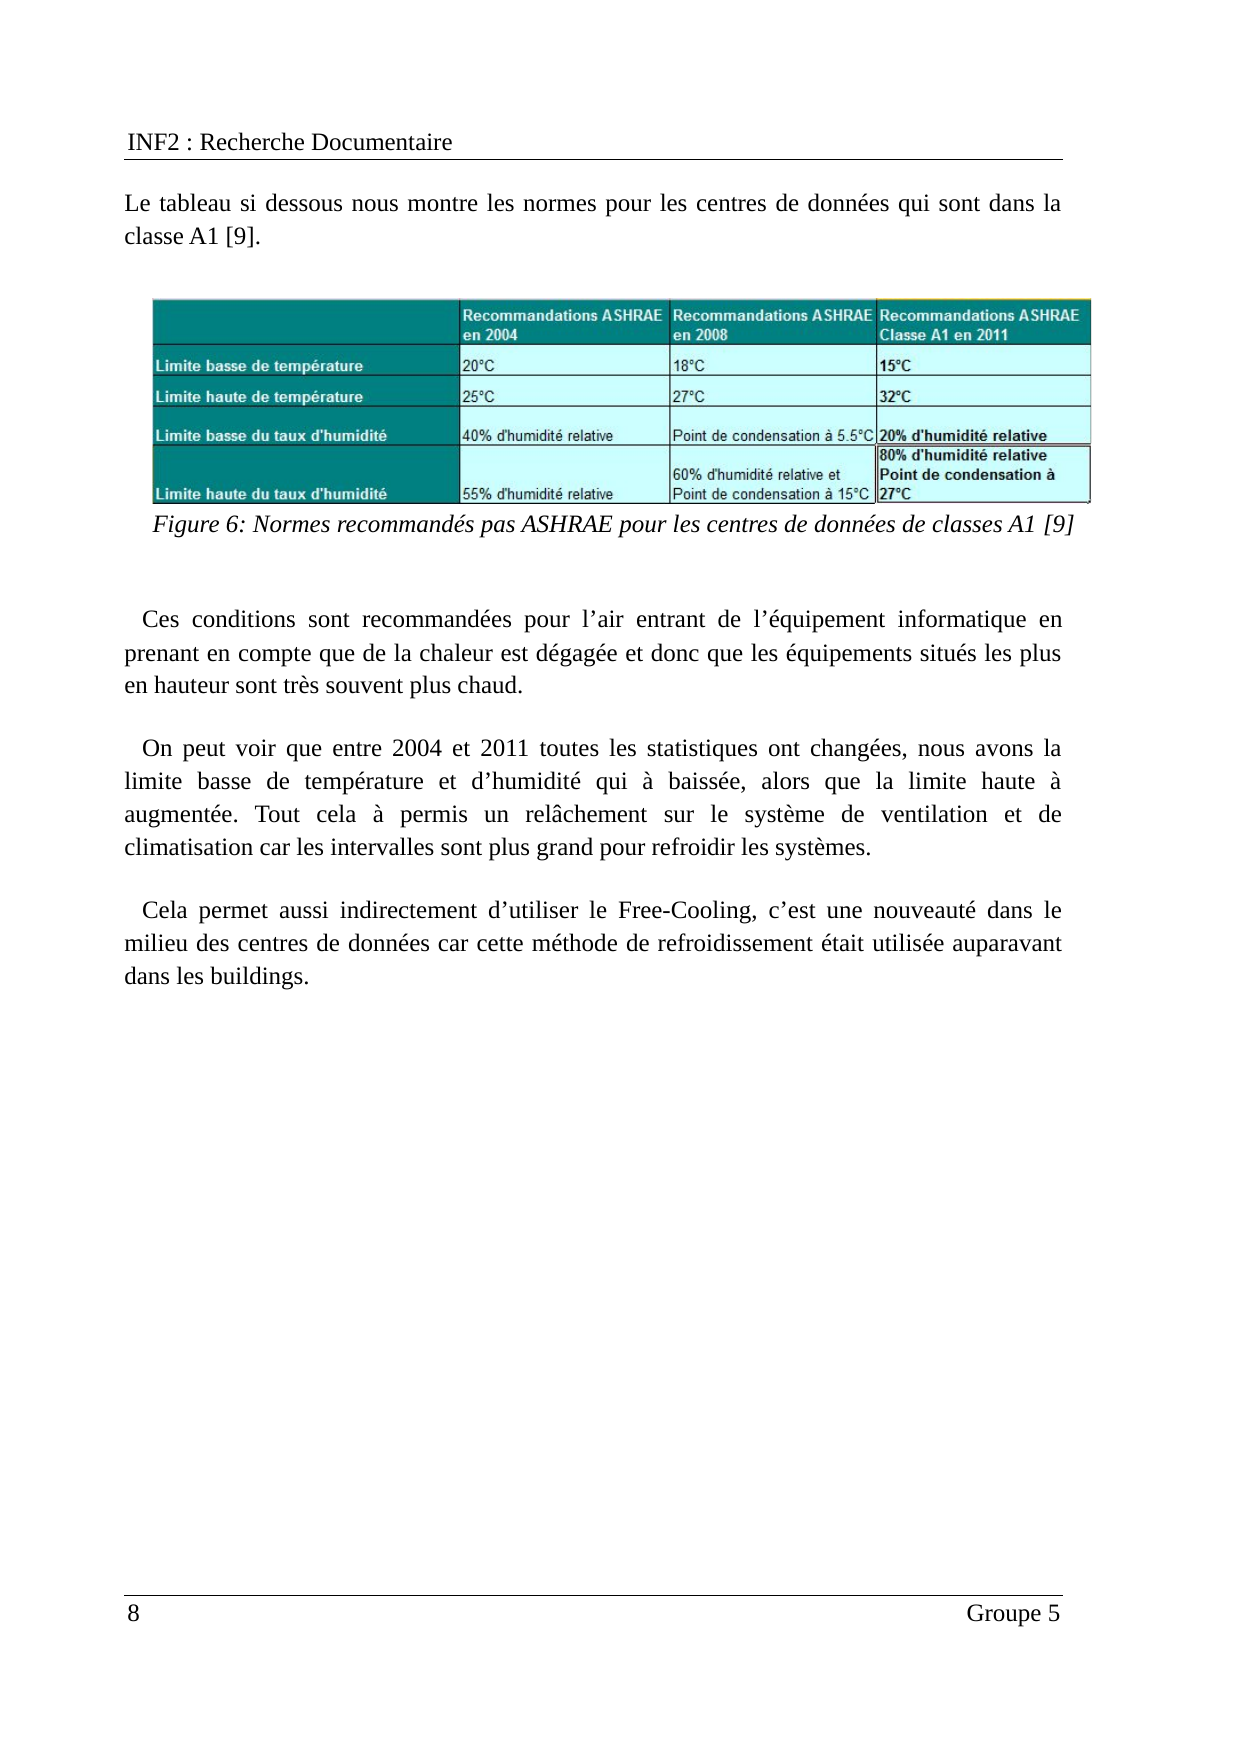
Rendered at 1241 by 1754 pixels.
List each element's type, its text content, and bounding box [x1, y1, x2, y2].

text On peut voir que entre 2004 et 2011 toutes les statistiques ont changées, nous avons la limite basse de température et d’humidité qui à baissée, alors que la limite haute à augmentée. Tout cela à permis un relâchement sur le système de ventilation et de climatisation car les intervalles sont plus grand pour refroidir les systèmes. [124, 733, 1063, 861]
text Le tableau si dessous nous montre les normes pour les centres de données qui sont dans la classe A1 [9]. [124, 188, 1063, 250]
text Figure 6: Normes recommandés pas ASHRAE pour les centres de données de classes A1 [9] [152, 504, 1091, 538]
text Cela permet aussi indirectement d’utiliser le Free-Cooling, c’est une nouveauté dans le milieu des centres de données car cette méthode de refroidissement était utilisée auparavant dans les buildings. [124, 895, 1063, 989]
text Ces conditions sont recommandées pour l’air entrant de l’équipement informatique en prenant en compte que de la chaleur est dégagée et donc que les équipements situés les plus en hauteur sont très souvent plus chaud. [124, 604, 1063, 699]
picture [152, 298, 1092, 504]
